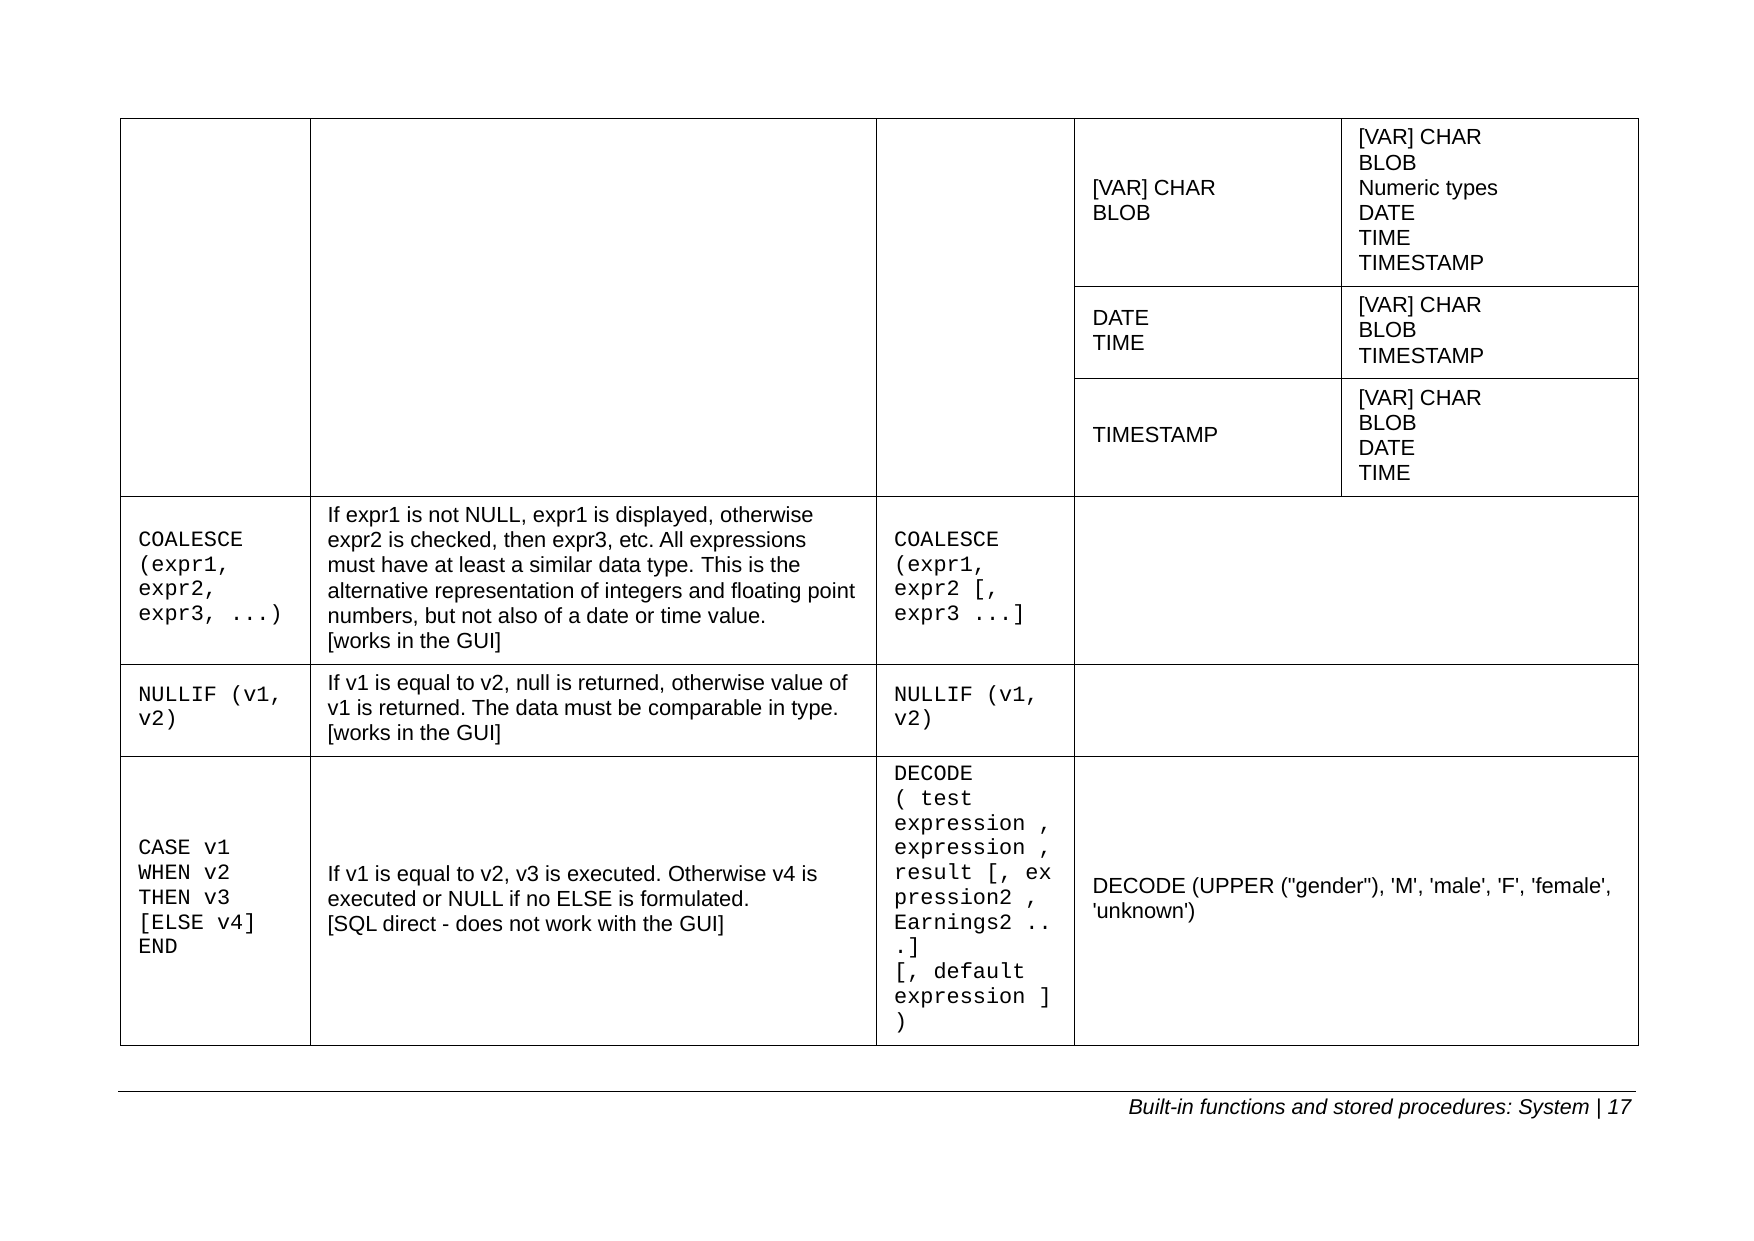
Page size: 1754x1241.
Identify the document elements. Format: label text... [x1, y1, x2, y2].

table_cell DECODE (UPPER ("gender"), 'M', 'male', 'F', 'female', 'unknown') [1075, 757, 1638, 1045]
table_cell COALESCE (expr1, expr2, expr3, ...) [121, 497, 310, 664]
table_cell NULLIF (v1, v2) [877, 665, 1074, 756]
table_cell NULLIF (v1, v2) [121, 665, 310, 756]
table_cell CASE v1 WHEN v2 THEN v3 [ELSE v4] END [121, 757, 310, 1045]
table_cell [121, 119, 310, 496]
table_cell [VAR] CHAR BLOB TIMESTAMP [1342, 287, 1638, 378]
table_cell [1075, 665, 1638, 756]
table_cell DECODE ( test expression , expression , result [, expression2 , Earnings2 ...] [, default expression ]) [877, 757, 1074, 1045]
table_cell [311, 119, 876, 496]
table_cell [877, 119, 1074, 496]
table_cell DATE TIME [1075, 287, 1341, 378]
table_cell TIMESTAMP [1075, 379, 1341, 496]
table_cell [VAR] CHAR BLOB DATE TIME [1342, 379, 1638, 496]
table_cell If v1 is equal to v2, v3 is executed. Otherwise v4 is executed or NULL if no ELSE is formulated. [SQL direct - does not work with the GUI] [311, 757, 876, 1045]
table_cell [VAR] CHAR BLOB Numeric types DATE TIME TIMESTAMP [1342, 119, 1638, 286]
table_cell COALESCE (expr1, expr2 [, expr3 ...] [877, 497, 1074, 664]
table_cell [VAR] CHAR BLOB [1075, 119, 1341, 286]
table_cell If expr1 is not NULL, expr1 is displayed, otherwise expr2 is checked, then expr3, etc. All expressions must have at least a similar data type. This is the alternative representation of integers and floating point numbers, but not also of a date or time value. [works in the GUI] [311, 497, 876, 664]
table_cell [1075, 497, 1638, 664]
table_cell If v1 is equal to v2, null is returned, otherwise value of v1 is returned. The data must be comparable in type. [works in the GUI] [311, 665, 876, 756]
